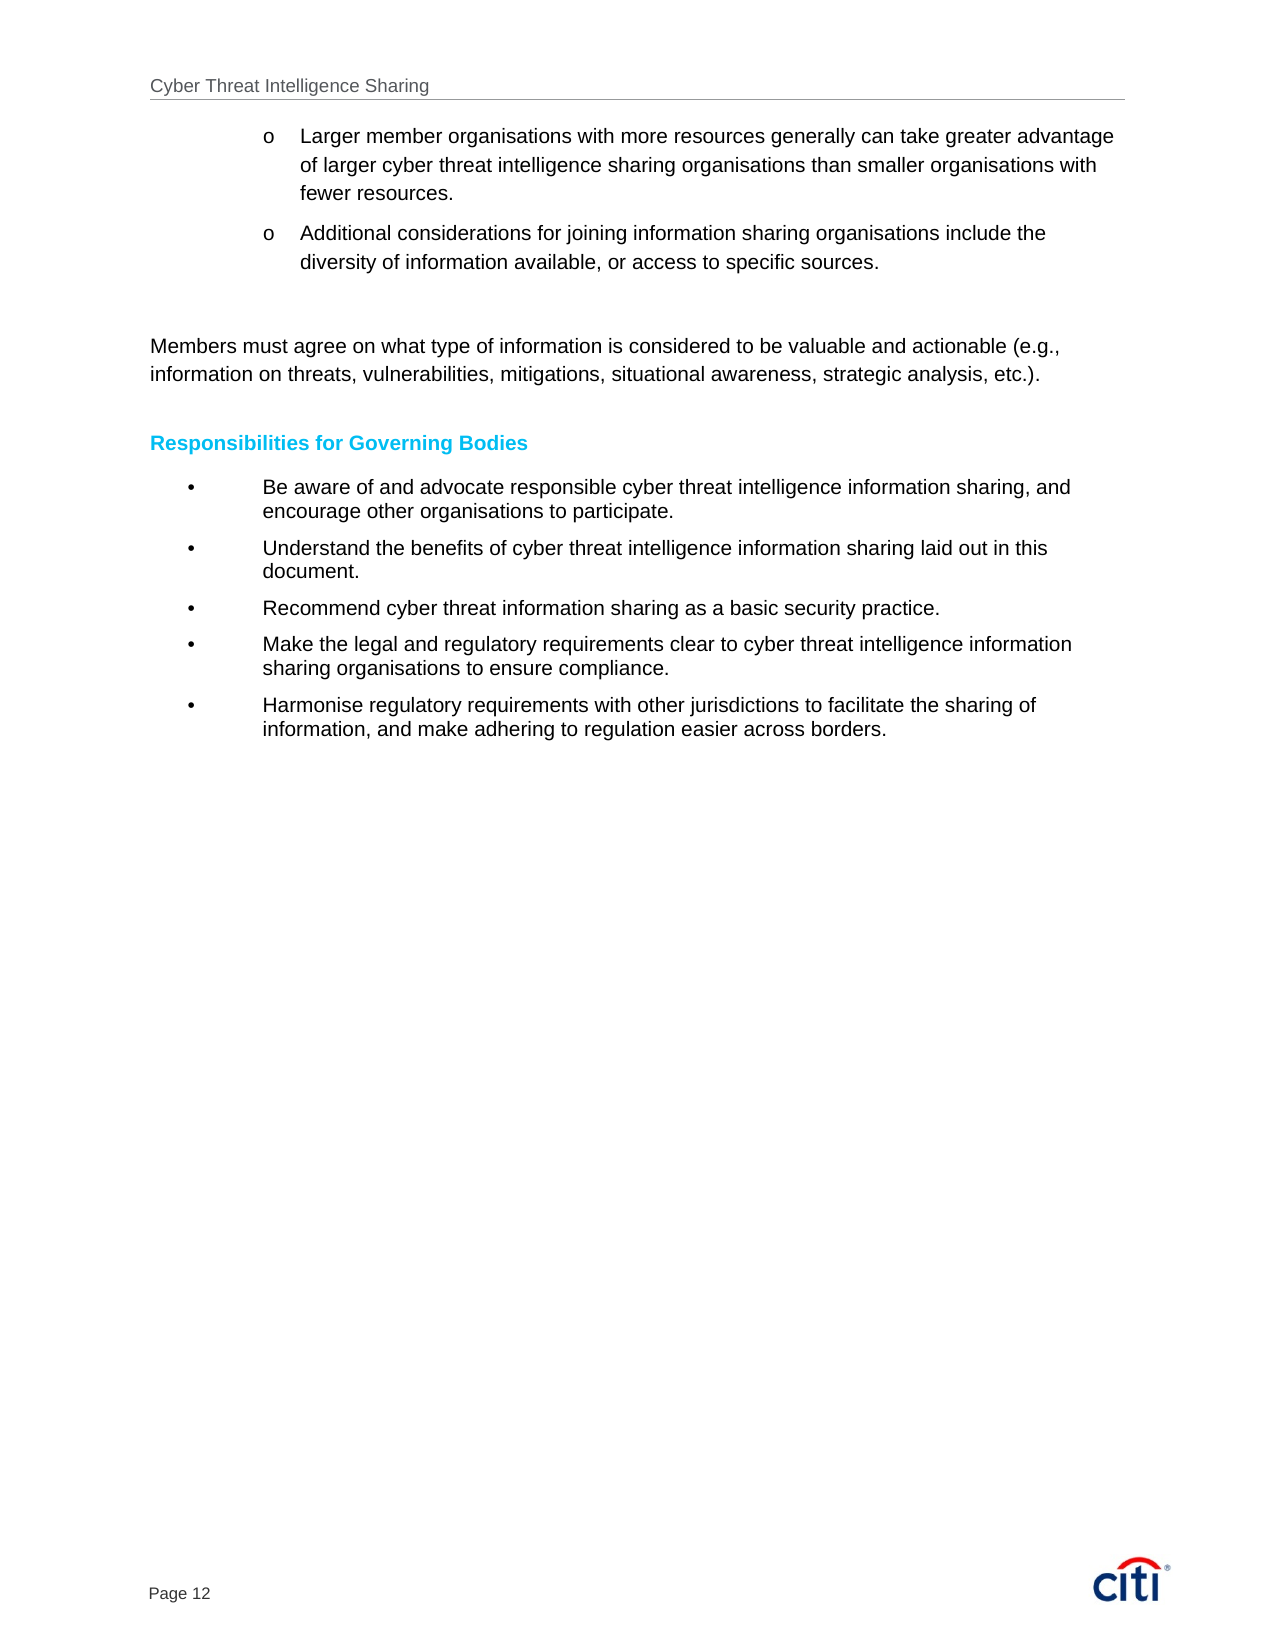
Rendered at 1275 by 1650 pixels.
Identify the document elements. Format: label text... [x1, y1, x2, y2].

list Recommend cyber threat information sharing as a basic security practice. [187, 596, 1125, 620]
list Understand the benefits of cyber threat intelligence information sharing laid out in this document. [187, 535, 1125, 583]
list Additional considerations for joining information sharing organisations include the diversity of information available, or access to specific sources. [262, 221, 1125, 274]
list Be aware of and advocate responsible cyber threat intelligence information sharing, and encourage other organisations to participate. [187, 475, 1125, 523]
list Larger member organisations with more resources generally can take greater advantage of larger cyber threat intelligence sharing organisations than smaller organisations with fewer resources. [262, 124, 1125, 204]
subtitle Responsibilities for Governing Bodies [150, 431, 1125, 455]
list Harmonise regulatory requirements with other jurisdictions to facilitate the sharing of information, and make adhering to regulation easier across borders. [187, 693, 1125, 741]
list Make the legal and regulatory requirements clear to cyber threat intelligence information sharing organisations to ensure compliance. [187, 632, 1125, 680]
text Members must agree on what type of information is considered to be valuable and actionable (e.g., information on threats, vulnerabilities, mitigations, situational awareness, strategic analysis, etc.). [150, 334, 1125, 386]
